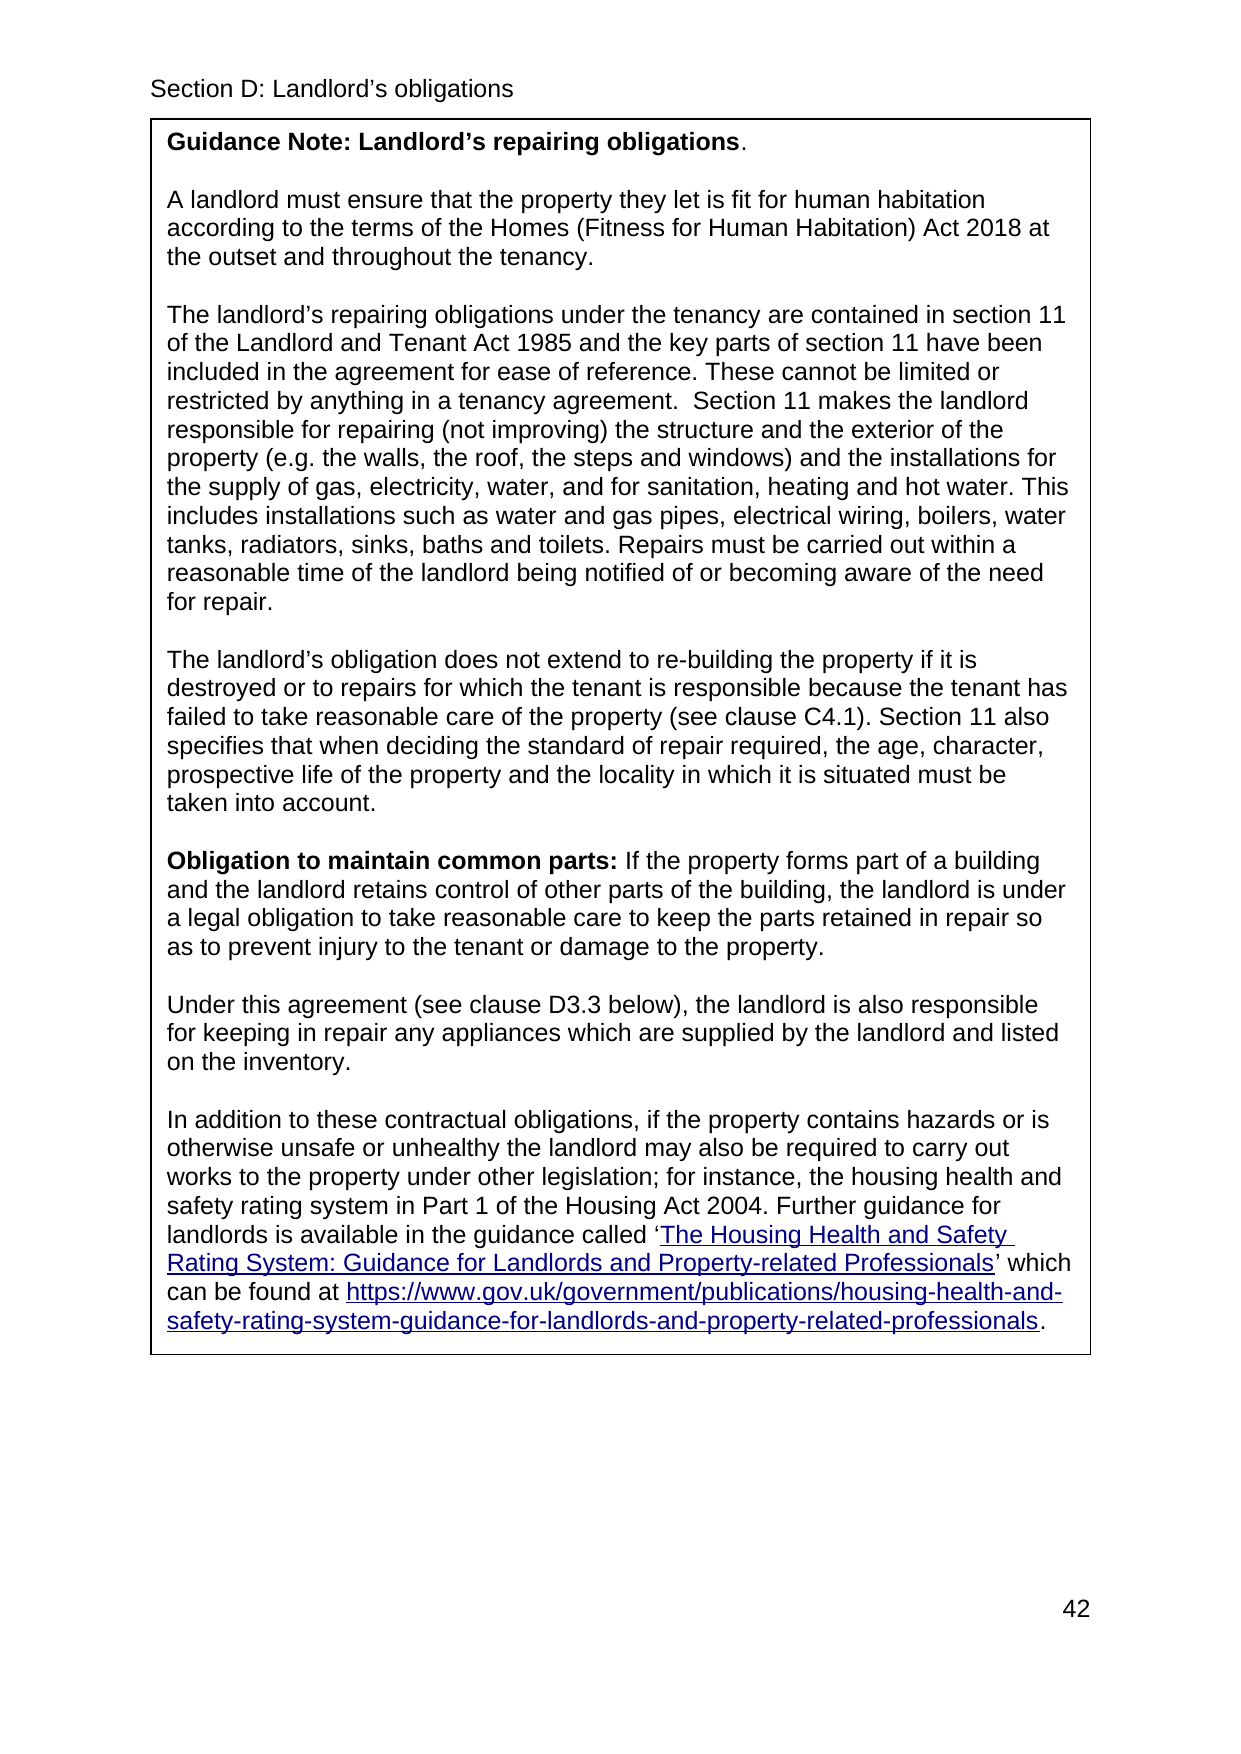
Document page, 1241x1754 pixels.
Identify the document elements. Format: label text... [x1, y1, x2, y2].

text In addition to these contractual obligations, if the property contains hazards or is otherwise unsafe or unhealthy the landlord may also be required to carry out works to the property under other legislation; for instance, the housing health and safety rating system in Part 1 of the Housing Act 2004. Further guidance for landlords is available in the guidance called ‘The Housing Health and Safety Rating System: Guidance for Landlords and Property-related Professionals’ which can be found at https://www.gov.uk/government/publications/housing-health-and-safety-rating-system-guidance-for-landlords-and-property-related-professionals. [167, 1105, 1075, 1335]
text Obligation to maintain common parts: If the property forms part of a building and the landlord retains control of other parts of the building, the landlord is under a legal obligation to take reasonable care to keep the parts retained in repair so as to prevent injury to the tenant or damage to the property. [167, 846, 1075, 961]
text Guidance Note: Landlord’s repairing obligations. [167, 127, 1075, 156]
text A landlord must ensure that the property they let is fit for human habitation according to the terms of the Homes (Fitness for Human Habitation) Act 2018 at the outset and throughout the tenancy. [167, 185, 1075, 271]
text The landlord’s repairing obligations under the tenancy are contained in section 11 of the Landlord and Tenant Act 1985 and the key parts of section 11 have been included in the agreement for ease of reference. These cannot be limited or restricted by anything in a tenancy agreement. Section 11 makes the landlord responsible for repairing (not improving) the structure and the exterior of the property (e.g. the walls, the roof, the steps and windows) and the installations for the supply of gas, electricity, water, and for sanitation, heating and hot water. This includes installations such as water and gas pipes, electrical wiring, boilers, water tanks, radiators, sinks, baths and toilets. Repairs must be carried out within a reasonable time of the landlord being notified of or becoming aware of the need for repair. [167, 300, 1075, 616]
text Under this agreement (see clause D3.3 below), the landlord is also responsible for keeping in repair any appliances which are supplied by the landlord and listed on the inventory. [167, 990, 1075, 1076]
text The landlord’s obligation does not extend to re-building the property if it is destroyed or to repairs for which the tenant is responsible because the tenant has failed to take reasonable care of the property (see clause C4.1). Section 11 also specifies that when deciding the standard of repair required, the age, character, prospective life of the property and the locality in which it is situated must be taken into account. [167, 645, 1075, 817]
